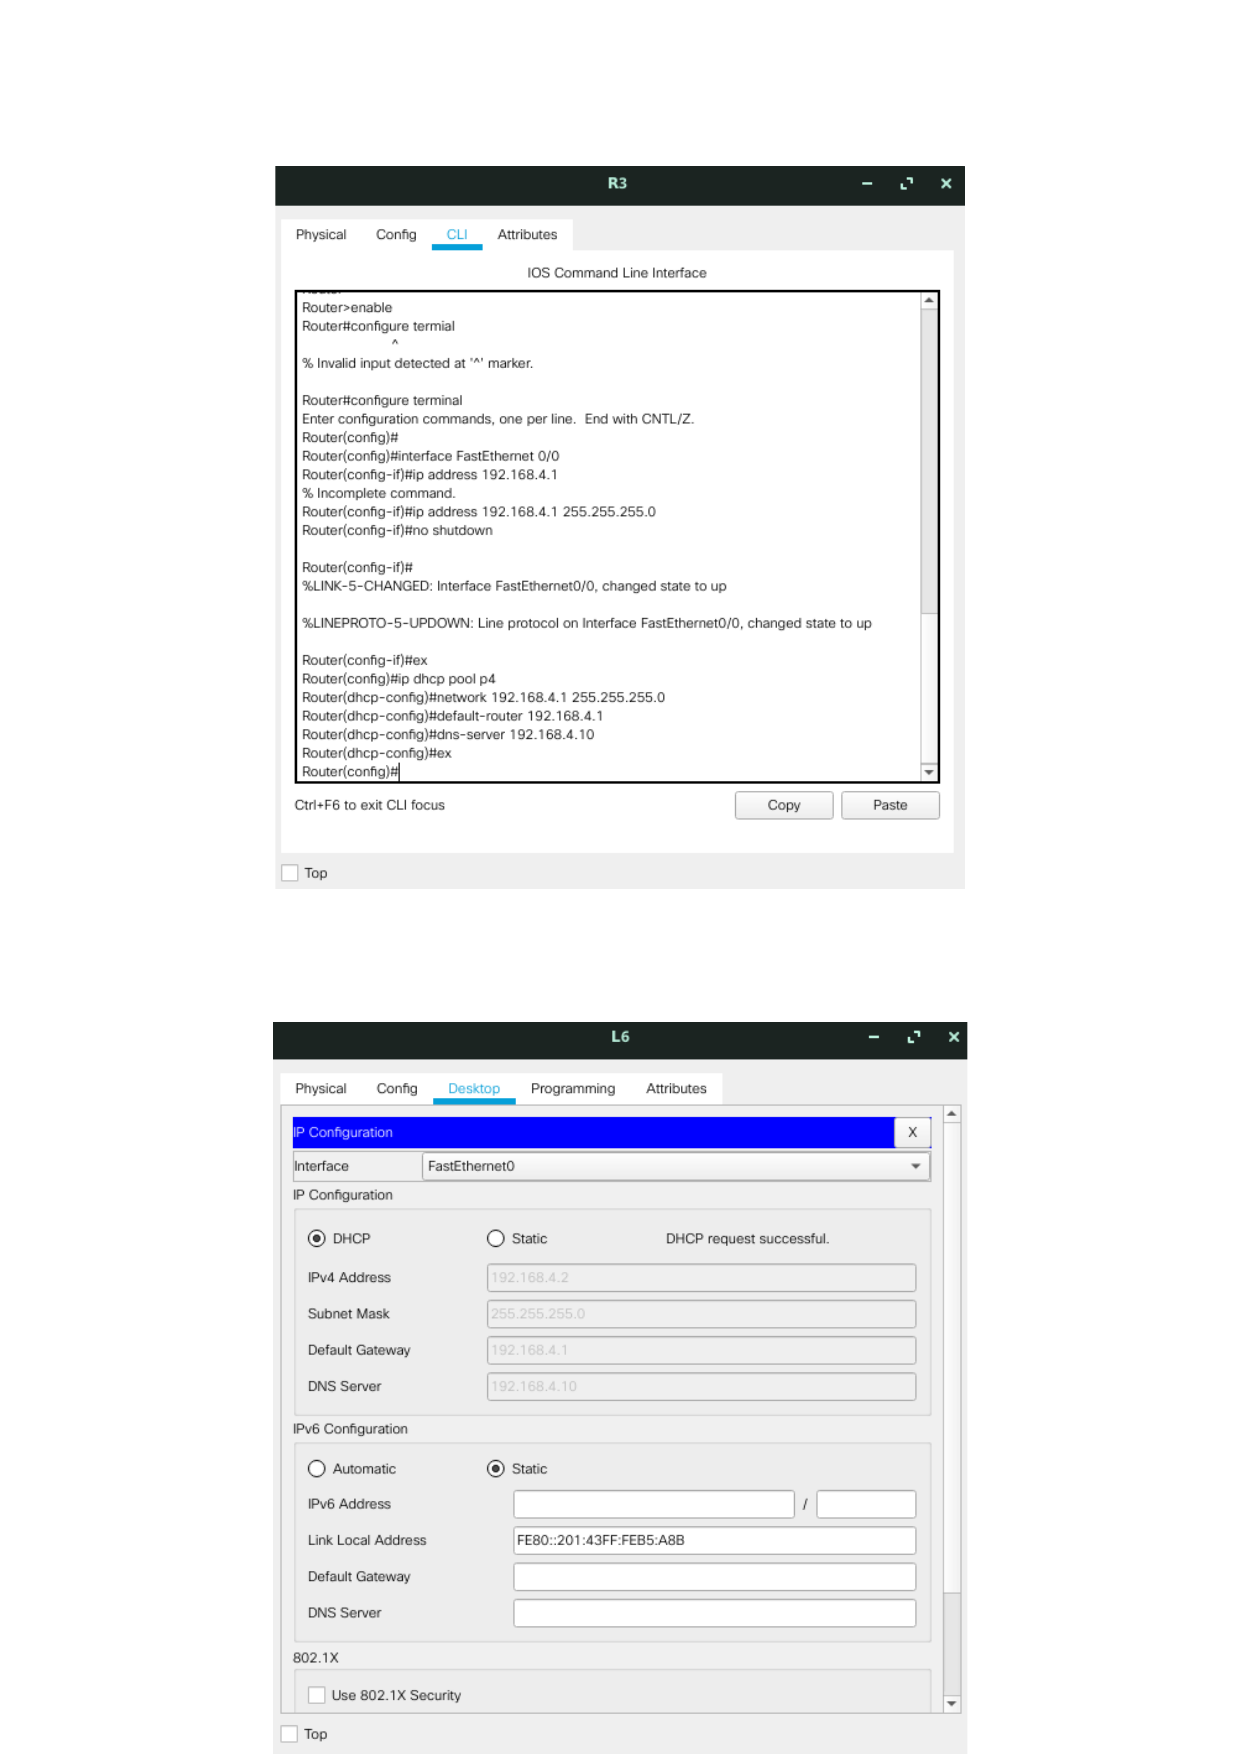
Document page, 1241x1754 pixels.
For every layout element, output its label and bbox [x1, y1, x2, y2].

picture [273, 1022, 968, 1754]
picture [275, 166, 965, 889]
